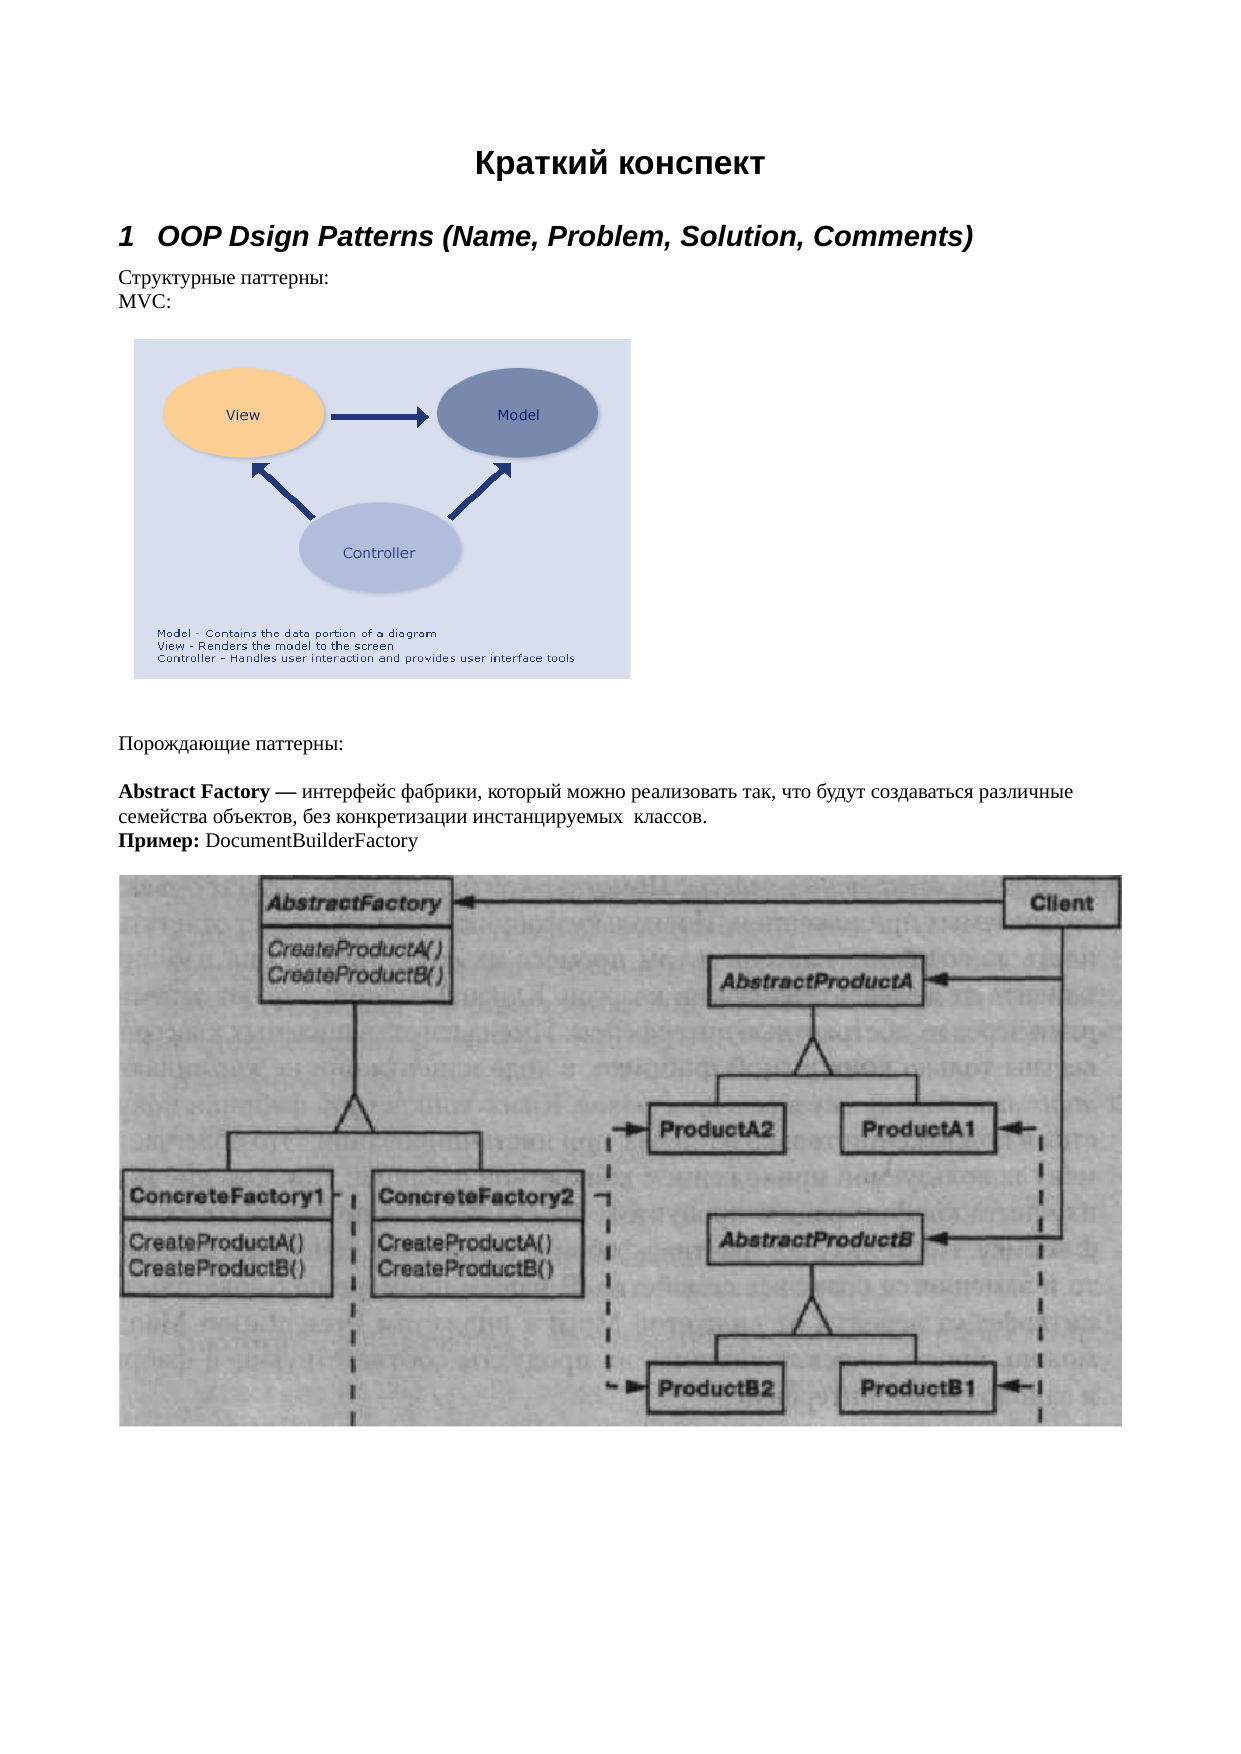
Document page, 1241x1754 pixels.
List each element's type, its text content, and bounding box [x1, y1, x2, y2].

subtitle Краткий конспект [118, 143, 1122, 182]
text Порождающие паттерны: [118, 731, 1122, 755]
picture [134, 339, 631, 679]
subtitle OOP Dsign Patterns (Name, Problem, Solution, Comments) [118, 219, 1122, 253]
text Структурные паттерны: [118, 265, 1122, 289]
text Abstract Factory — интерфейс фабрики, который можно реализовать так, что будут создаваться различные семейства объектов, без конкретизации инстанцируемых классов. [118, 779, 1122, 828]
picture [118, 875, 1122, 1428]
text Пример: DocumentBuilderFactory [118, 828, 1122, 852]
text MVC: [118, 289, 1122, 313]
